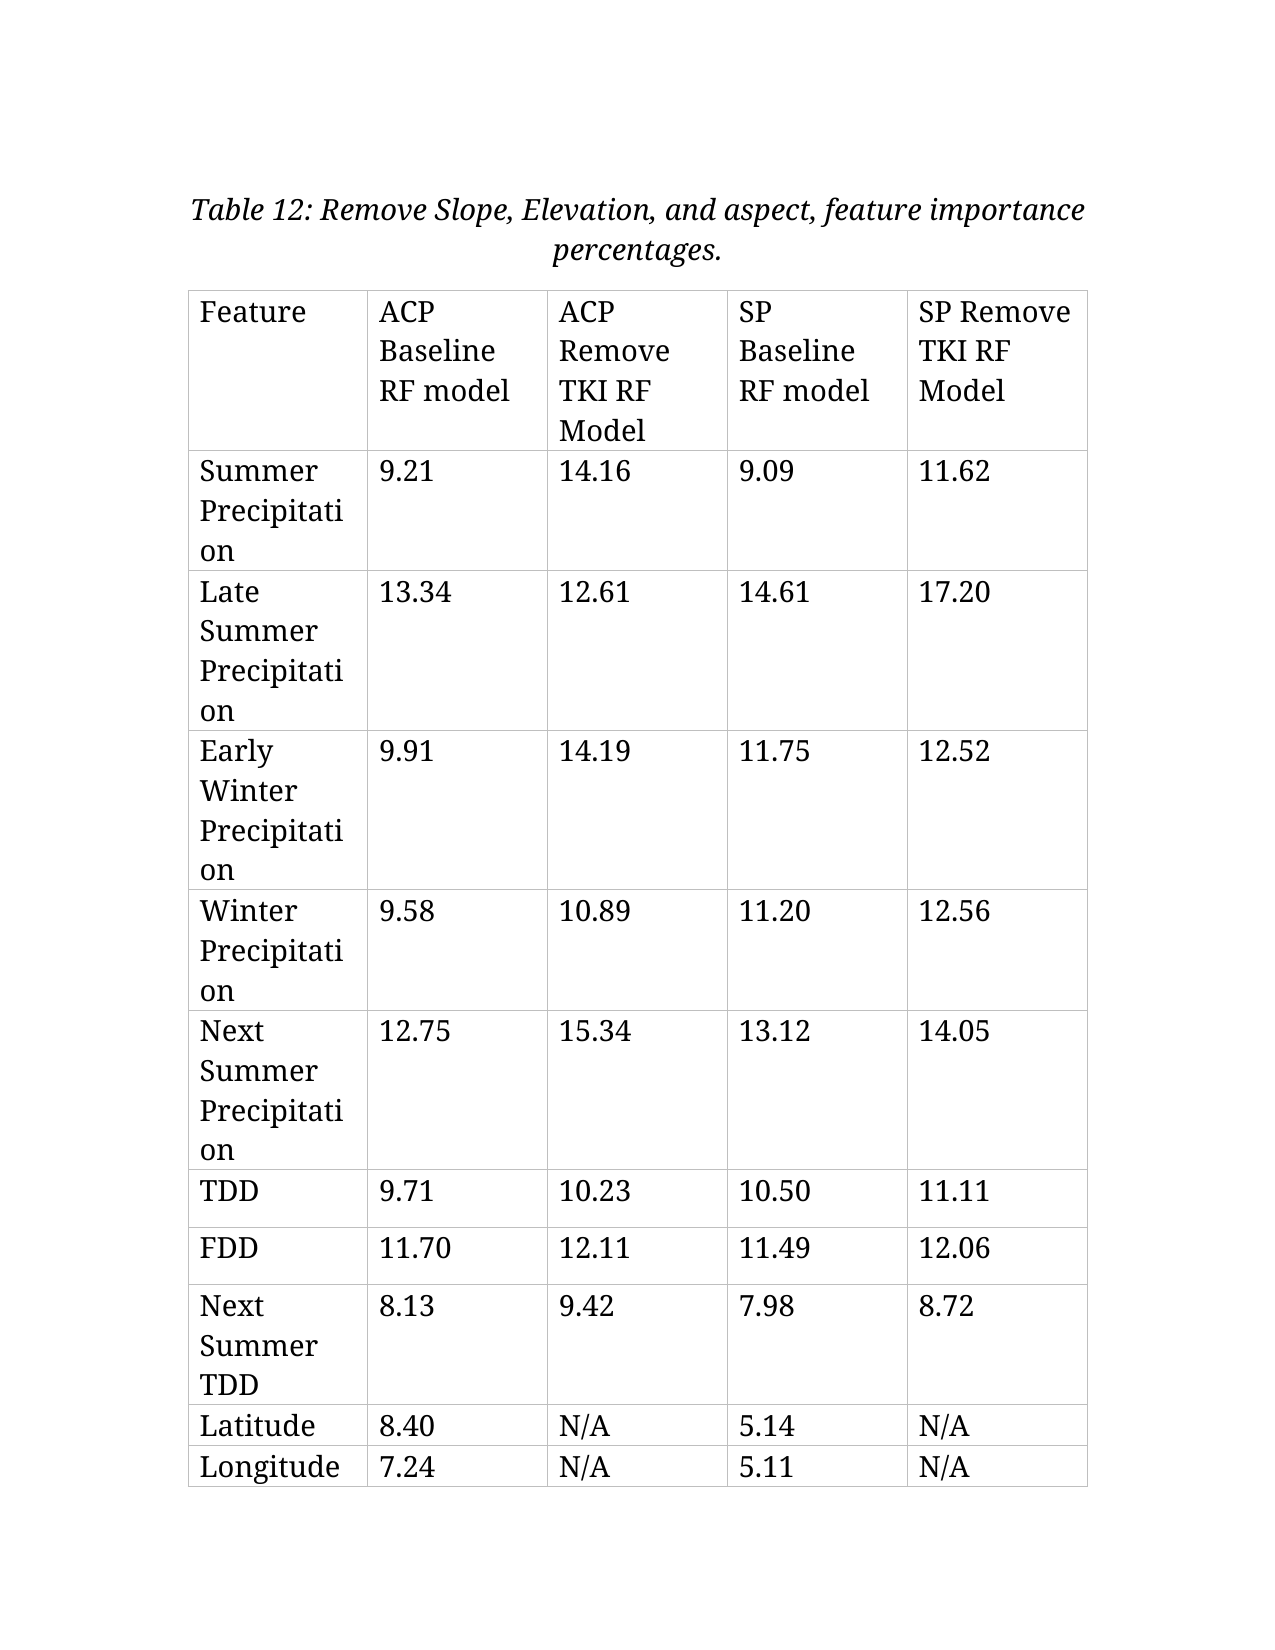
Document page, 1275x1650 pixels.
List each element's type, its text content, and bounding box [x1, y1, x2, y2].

table_cell N/A [548, 1446, 727, 1486]
text Table 12: Remove Slope, Elevation, and aspect, feature importance percentages. [150, 190, 1125, 269]
table_cell 13.12 [728, 1011, 907, 1169]
table_cell N/A [908, 1446, 1087, 1486]
table_cell 11.11 [908, 1170, 1087, 1227]
table_cell 14.05 [908, 1011, 1087, 1169]
table_cell 9.09 [728, 451, 907, 570]
table_cell 12.61 [548, 571, 727, 729]
table_cell 11.75 [728, 731, 907, 889]
table_cell 9.91 [368, 731, 547, 889]
table_cell 7.98 [728, 1285, 907, 1404]
table_cell 5.11 [728, 1446, 907, 1486]
table_cell Summer Precipitation [189, 451, 367, 570]
table_cell 11.62 [908, 451, 1087, 570]
table_header ACP Baseline RF model [368, 291, 547, 450]
table_cell N/A [548, 1405, 727, 1445]
table_cell 12.56 [908, 890, 1087, 1009]
table_cell 9.21 [368, 451, 547, 570]
table_cell Early Winter Precipitation [189, 731, 367, 889]
table_cell 17.20 [908, 571, 1087, 729]
table_cell 8.40 [368, 1405, 547, 1445]
table_cell 10.89 [548, 890, 727, 1009]
table_cell TDD [189, 1170, 367, 1227]
table_cell 8.72 [908, 1285, 1087, 1404]
table_cell 9.42 [548, 1285, 727, 1404]
table_cell Winter Precipitation [189, 890, 367, 1009]
table_cell 5.14 [728, 1405, 907, 1445]
table_cell 12.11 [548, 1228, 727, 1284]
table_cell 12.06 [908, 1228, 1087, 1284]
table_header SP Baseline RF model [728, 291, 907, 450]
table_cell 14.19 [548, 731, 727, 889]
table_cell 15.34 [548, 1011, 727, 1169]
table_cell 9.71 [368, 1170, 547, 1227]
table_cell Next Summer TDD [189, 1285, 367, 1404]
table_cell Next Summer Precipitation [189, 1011, 367, 1169]
table_header SP Remove TKI RF Model [908, 291, 1087, 450]
table_cell 10.23 [548, 1170, 727, 1227]
table_cell Latitude [189, 1405, 367, 1445]
table_cell 13.34 [368, 571, 547, 729]
table_cell 12.52 [908, 731, 1087, 889]
table_cell Longitude [189, 1446, 367, 1486]
table_cell Late Summer Precipitation [189, 571, 367, 729]
table_cell N/A [908, 1405, 1087, 1445]
table_header ACP Remove TKI RF Model [548, 291, 727, 450]
table_cell 8.13 [368, 1285, 547, 1404]
table_cell 9.58 [368, 890, 547, 1009]
table_cell 14.16 [548, 451, 727, 570]
table_cell 10.50 [728, 1170, 907, 1227]
table_cell 11.49 [728, 1228, 907, 1284]
table_cell 12.75 [368, 1011, 547, 1169]
table_cell 11.20 [728, 890, 907, 1009]
table_cell FDD [189, 1228, 367, 1284]
table_cell 11.70 [368, 1228, 547, 1284]
table_cell 14.61 [728, 571, 907, 729]
table_header Feature [189, 291, 367, 450]
table_cell 7.24 [368, 1446, 547, 1486]
